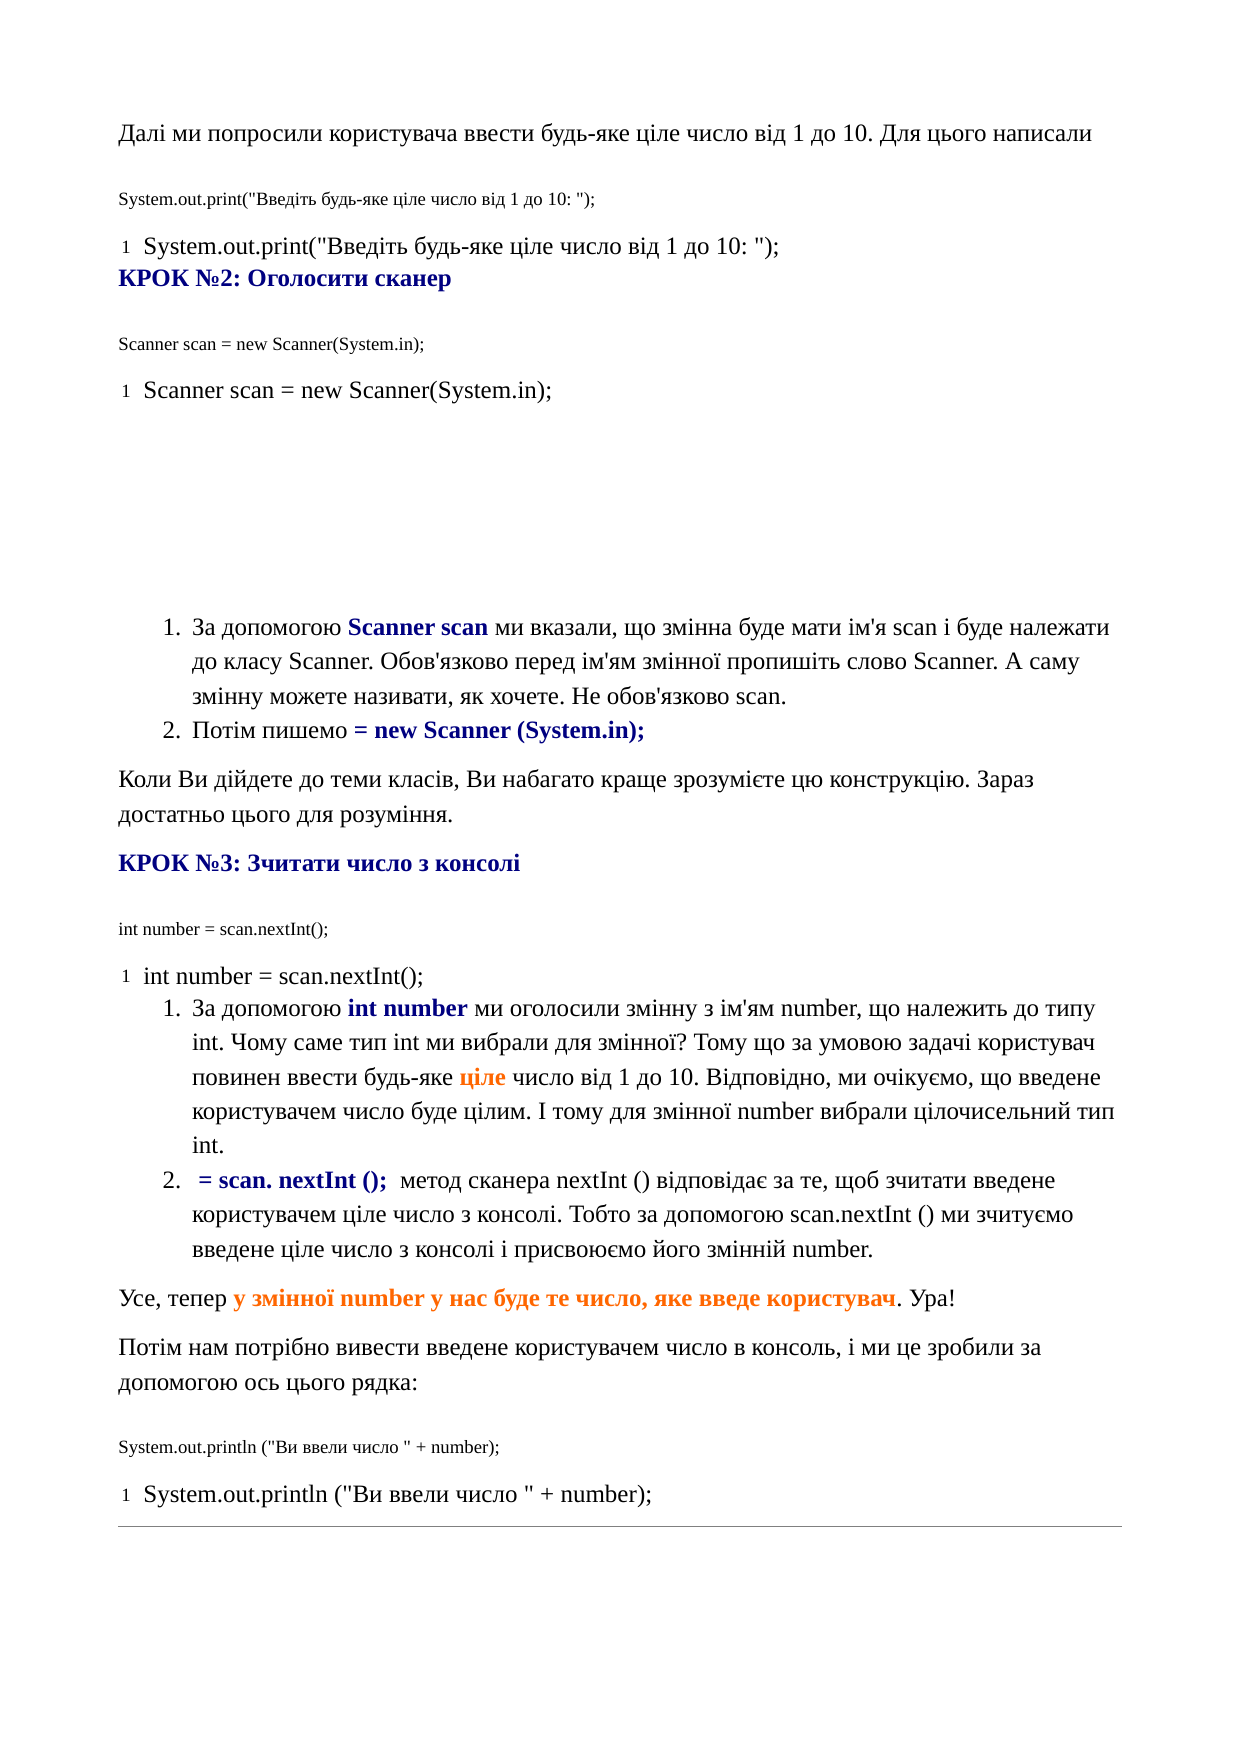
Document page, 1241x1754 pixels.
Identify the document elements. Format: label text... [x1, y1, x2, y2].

text Усе, тепер у змінної number у нас буде те число, яке введе користувач. Ура! [118, 1283, 1122, 1312]
text System.out.println ("Ви ввели число " + number); [118, 1434, 1122, 1458]
text Коли Ви дійдете до теми класів, Ви набагато краще зрозумієте цю конструкцію. Зараз достатньо цього для розуміння. [118, 764, 1122, 828]
table_header 1 [118, 228, 140, 263]
table_header System.out.println ("Ви ввели число " + number); [140, 1477, 664, 1511]
list За допомогою Scanner scan ми вказали, що змінна буде мати ім'я scan і буде належати до класу Scanner. Обов'язково перед ім'ям змінної пропишіть слово Scanner. А саму змінну можете називати, як хочете. Не обов'язково scan. [162, 612, 1122, 710]
text Потім нам потрібно вивести введене користувачем число в консоль, і ми це зробили за допомогою ось цього рядка: [118, 1332, 1122, 1395]
table_header Scanner scan = new Scanner(System.in); [140, 373, 563, 407]
table_header int number = scan.nextInt(); [140, 958, 434, 993]
list = scan. nextInt (); метод сканера nextInt () відповідає за те, щоб зчитати введене користувачем ціле число з консолі. Тобто за допомогою scan.nextInt () ми зчитуємо введене ціле число з консолі і присвоюємо його змінній number. [162, 1165, 1122, 1263]
table_header 1 [118, 958, 140, 993]
text System.out.print("Введіть будь-яке ціле число від 1 до 10: "); [118, 186, 1122, 209]
list Потім пишемо = new Scanner (System.in); [162, 715, 1122, 744]
list За допомогою int number ми оголосили змінну з ім'ям number, що належить до типу int. Чому саме тип int ми вибрали для змінної? Тому що за умовою задачі користувач повинен ввести будь-яке ціле число від 1 до 10. Відповідно, ми очікуємо, що введене користувачем число буде цілим. І тому для змінної number вибрали цілочисельний тип int. [162, 993, 1122, 1159]
text Scanner scan = new Scanner(System.in); [118, 331, 1122, 354]
table_header 1 [118, 373, 140, 407]
text int number = scan.nextInt(); [118, 916, 1122, 939]
text КРОК №2: Оголосити сканер [118, 263, 1122, 291]
table_header 1 [118, 1477, 140, 1511]
text КРОК №3: Зчитати число з консолі [118, 848, 1122, 877]
text Далі ми попросили користувача ввести будь-яке ціле число від 1 до 10. Для цього написали [118, 118, 1122, 147]
table_header System.out.print("Введіть будь-яке ціле число від 1 до 10: "); [140, 228, 790, 263]
